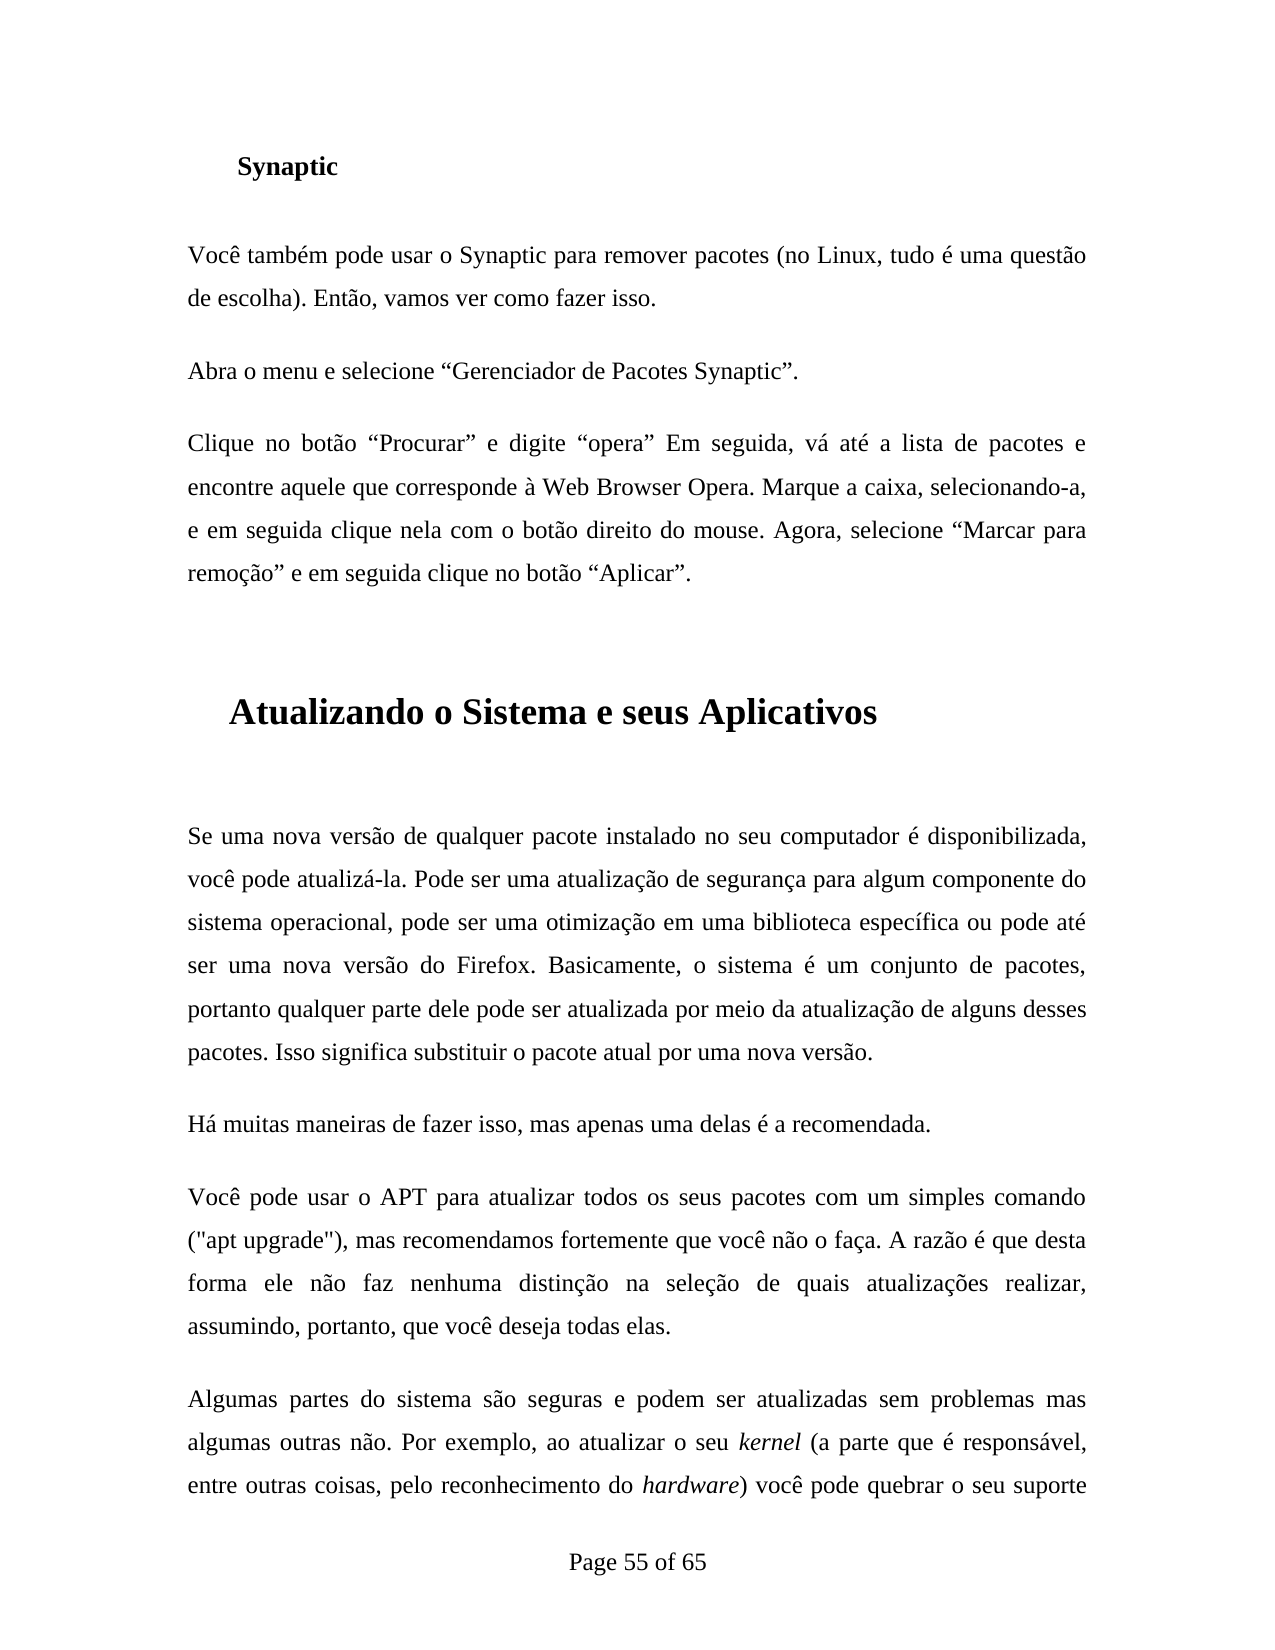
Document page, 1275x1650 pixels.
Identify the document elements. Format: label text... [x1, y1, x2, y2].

text Se uma nova versão de qualquer pacote instalado no seu computador é disponibilizada, você pode atualizá-la. Pode ser uma atualização de segurança para algum componente do sistema operacional, pode ser uma otimização em uma biblioteca específica ou pode até ser uma nova versão do Firefox. Basicamente, o sistema é um conjunto de pacotes, portanto qualquer parte dele pode ser atualizada por meio da atualização de alguns desses pacotes. Isso significa substituir o pacote atual por uma nova versão. [187, 821, 1087, 1066]
text Você também pode usar o Synaptic para remover pacotes (no Linux, tudo é uma questão de escolha). Então, vamos ver como fazer isso. [187, 240, 1087, 312]
subtitle Synaptic [187, 150, 1087, 181]
text Abra o menu e selecione “Gerenciador de Pacotes Synaptic”. [187, 356, 1087, 385]
text Algumas partes do sistema são seguras e podem ser atualizadas sem problemas mas algumas outras não. Por exemplo, ao atualizar o seu kernel (a parte que é responsável, entre outras coisas, pelo reconhecimento do hardware) você pode quebrar o seu suporte [187, 1384, 1087, 1499]
text Há muitas maneiras de fazer isso, mas apenas uma delas é a recomendada. [187, 1109, 1087, 1138]
subtitle Atualizando o Sistema e seus Aplicativos [187, 689, 1087, 733]
text Clique no botão “Procurar” e digite “opera” Em seguida, vá até a lista de pacotes e encontre aquele que corresponde à Web Browser Opera. Marque a caixa, selecionando-a, e em seguida clique nela com o botão direito do mouse. Agora, selecione “Marcar para remoção” e em seguida clique no botão “Aplicar”. [187, 428, 1087, 587]
text Você pode usar o APT para atualizar todos os seus pacotes com um simples comando ("apt upgrade"), mas recomendamos fortemente que você não o faça. A razão é que desta forma ele não faz nenhuma distinção na seleção de quais atualizações realizar, assumindo, portanto, que você deseja todas elas. [187, 1182, 1087, 1340]
